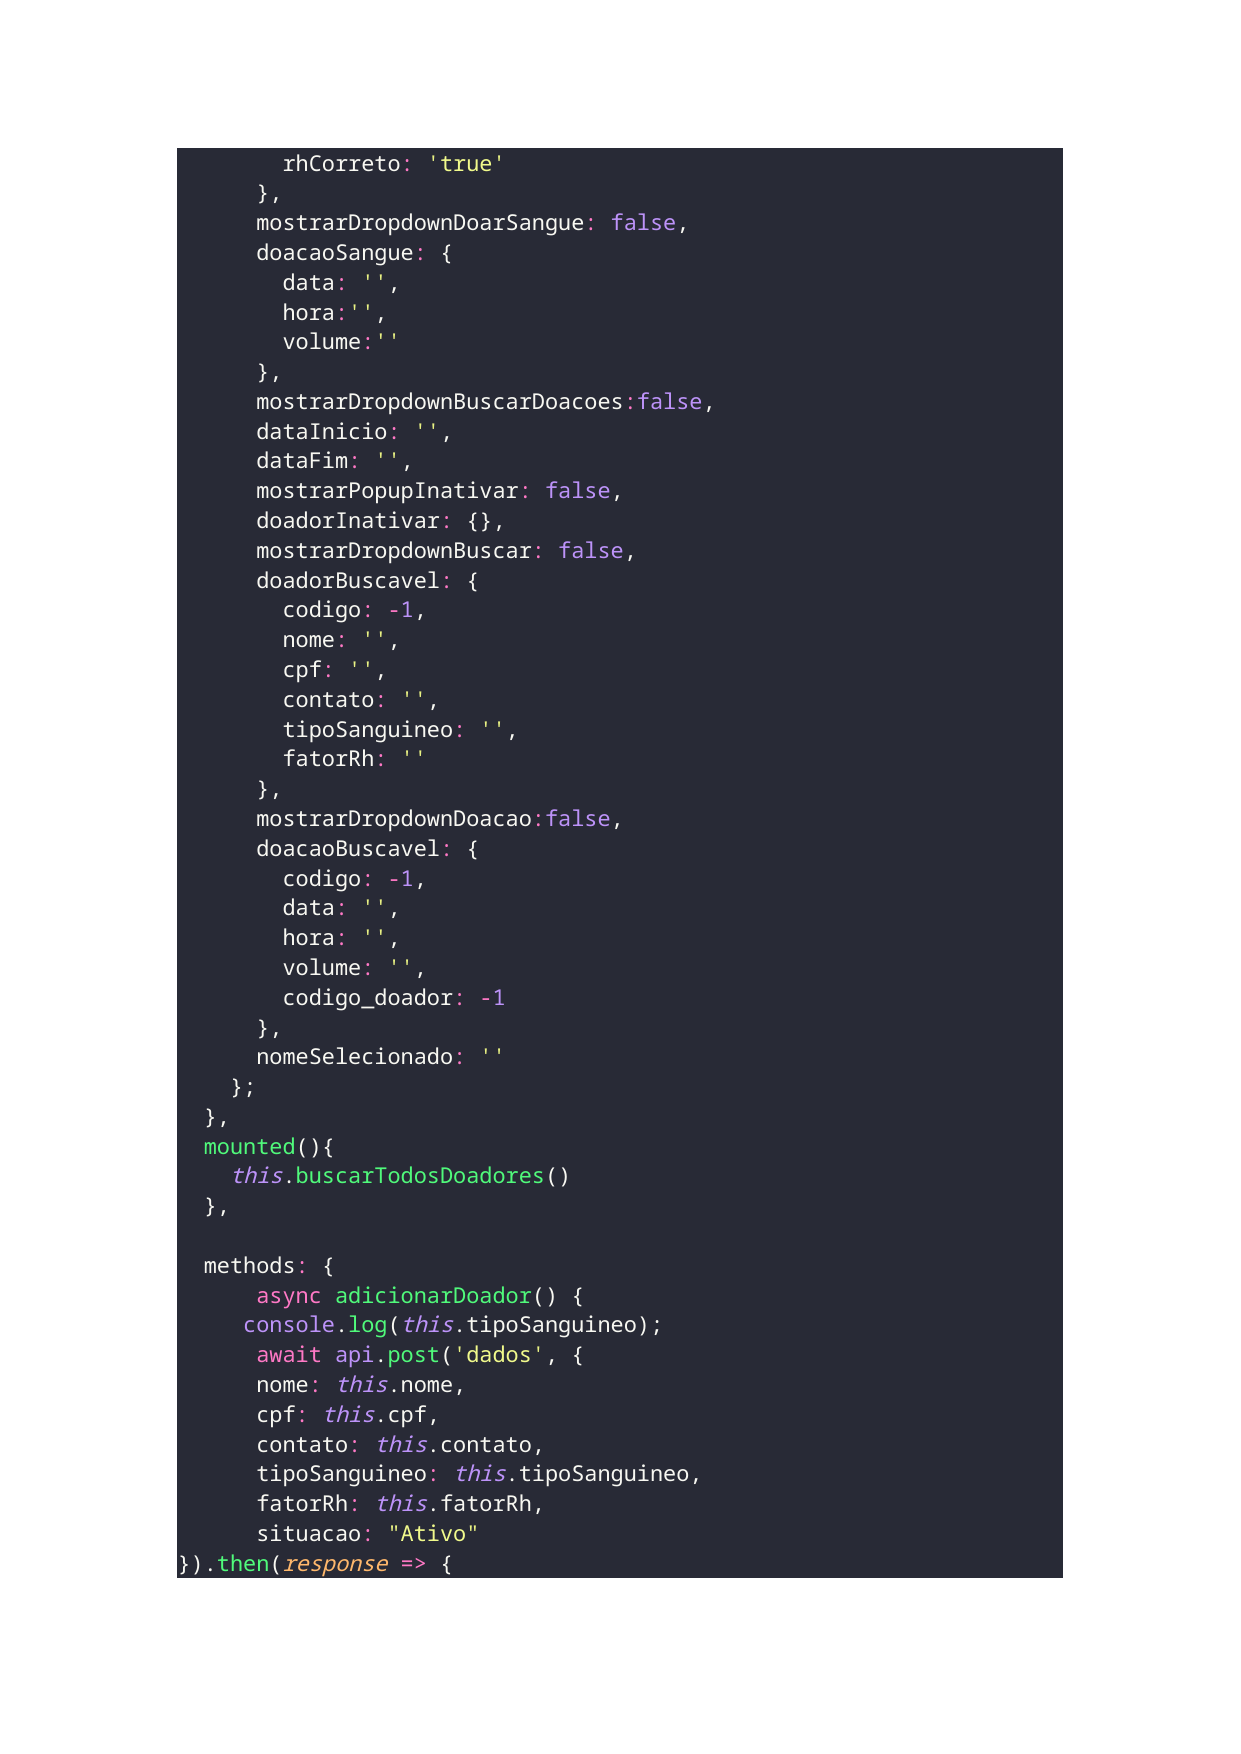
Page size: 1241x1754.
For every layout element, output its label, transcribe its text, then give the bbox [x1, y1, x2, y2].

text cpf: '', [177, 654, 1063, 684]
text }, [177, 1190, 1063, 1220]
text doacaoBuscavel: { [177, 833, 1063, 863]
text contato: '', [177, 684, 1063, 714]
text mostrarDropdownDoarSangue: false, [177, 207, 1063, 237]
text mounted(){ [177, 1131, 1063, 1161]
text tipoSanguineo: this.tipoSanguineo, [177, 1458, 1063, 1488]
text doacaoSangue: { [177, 237, 1063, 267]
text situacao: "Ativo" [177, 1518, 1063, 1548]
text data: '', [177, 267, 1063, 297]
text hora: '', [177, 922, 1063, 952]
text data: '', [177, 892, 1063, 922]
text mostrarDropdownBuscarDoacoes:false, [177, 386, 1063, 416]
text doadorInativar: {}, [177, 505, 1063, 535]
text }; [177, 1071, 1063, 1101]
text rhCorreto: 'true' [177, 148, 1063, 177]
text nome: this.nome, [177, 1369, 1063, 1399]
text volume:'' [177, 326, 1063, 356]
text codigo: -1, [177, 594, 1063, 624]
text nome: '', [177, 624, 1063, 654]
text tipoSanguineo: '', [177, 714, 1063, 743]
text }).then(response => { [177, 1548, 1063, 1578]
text volume: '', [177, 952, 1063, 982]
text codigo: -1, [177, 863, 1063, 892]
text }, [177, 1012, 1063, 1041]
text }, [177, 356, 1063, 386]
text nomeSelecionado: '' [177, 1041, 1063, 1071]
text }, [177, 177, 1063, 207]
text console.log(this.tipoSanguineo); [177, 1309, 1063, 1339]
text cpf: this.cpf, [177, 1399, 1063, 1429]
text }, [177, 773, 1063, 803]
text contato: this.contato, [177, 1429, 1063, 1458]
text dataInicio: '', [177, 416, 1063, 446]
text mostrarDropdownBuscar: false, [177, 535, 1063, 565]
text await api.post('dados', { [177, 1339, 1063, 1369]
text hora:'', [177, 297, 1063, 326]
text this.buscarTodosDoadores() [177, 1161, 1063, 1190]
text codigo_doador: -1 [177, 982, 1063, 1012]
text methods: { [177, 1250, 1063, 1280]
text mostrarDropdownDoacao:false, [177, 803, 1063, 833]
text dataFim: '', [177, 446, 1063, 475]
text fatorRh: this.fatorRh, [177, 1488, 1063, 1518]
text async adicionarDoador() { [177, 1280, 1063, 1309]
text fatorRh: '' [177, 743, 1063, 773]
text doadorBuscavel: { [177, 565, 1063, 594]
text }, [177, 1101, 1063, 1131]
text mostrarPopupInativar: false, [177, 475, 1063, 505]
